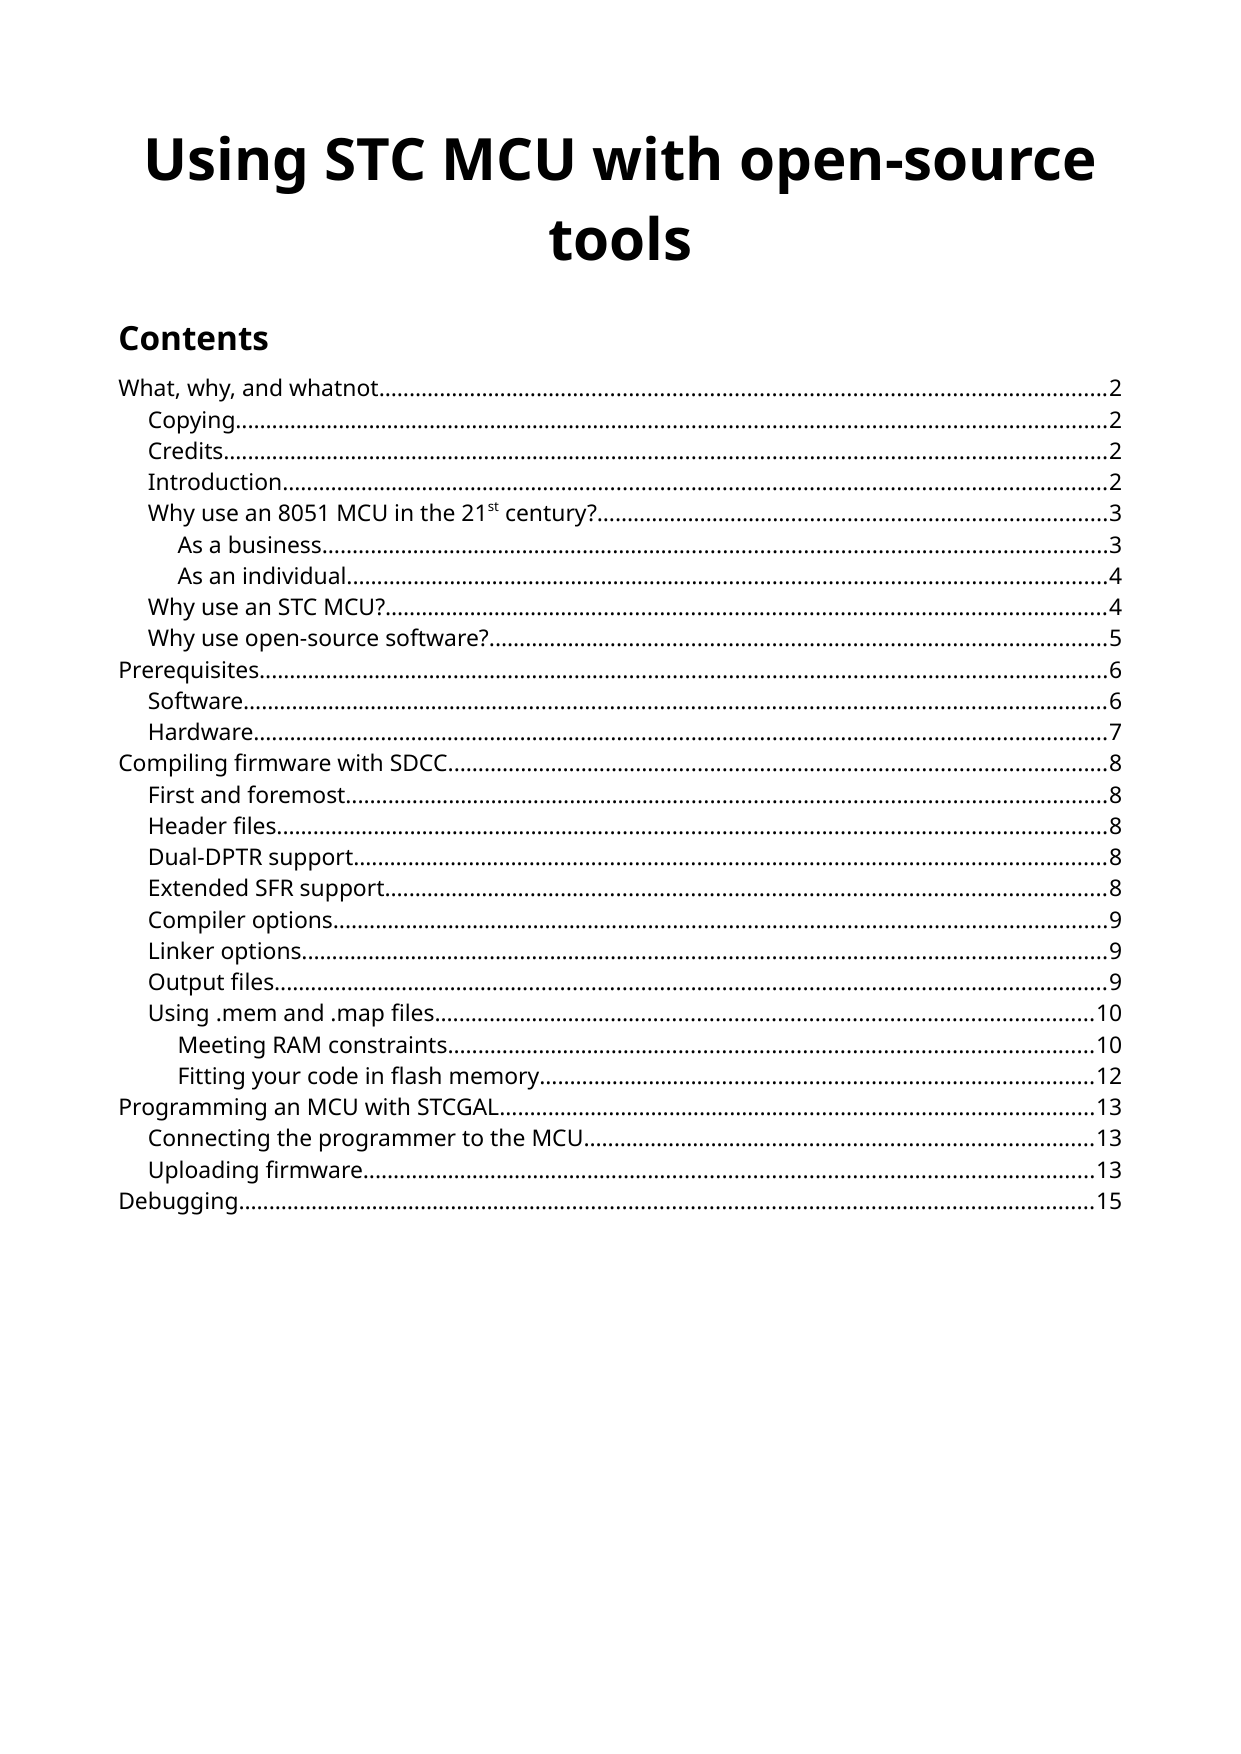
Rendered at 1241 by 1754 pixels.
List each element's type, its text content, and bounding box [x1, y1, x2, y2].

text Prerequisites 6 [118, 654, 1122, 685]
text Compiling firmware with SDCC 8 [118, 747, 1122, 779]
text Fitting your code in flash memory 12 [177, 1060, 1122, 1091]
text Dual-DPTR support 8 [148, 841, 1122, 872]
text Using .mem and .map files 10 [148, 997, 1122, 1029]
text Uploading firmware 13 [148, 1154, 1122, 1185]
subtitle Contents [118, 314, 1122, 360]
text Meeting RAM constraints 10 [177, 1029, 1122, 1060]
text Debugging 15 [118, 1185, 1122, 1216]
text Header files 8 [148, 810, 1122, 841]
text As a business 3 [177, 529, 1122, 560]
text Output files 9 [148, 966, 1122, 997]
text Why use an STC MCU? 4 [148, 591, 1122, 622]
text Extended SFR support 8 [148, 872, 1122, 904]
text First and foremost 8 [148, 779, 1122, 810]
text Connecting the programmer to the MCU 13 [148, 1122, 1122, 1154]
text Why use an 8051 MCU in the 21st century? 3 [148, 497, 1122, 529]
text Why use open-source software? 5 [148, 622, 1122, 654]
text As an individual 4 [177, 560, 1122, 591]
text Introduction 2 [148, 466, 1122, 497]
text Software 6 [148, 685, 1122, 716]
text Credits 2 [148, 435, 1122, 466]
text Copying 2 [148, 404, 1122, 435]
text Programming an MCU with STCGAL 13 [118, 1091, 1122, 1122]
text What, why, and whatnot 2 [118, 372, 1122, 404]
text Compiler options 9 [148, 904, 1122, 935]
text Hardware 7 [148, 716, 1122, 747]
text Linker options 9 [148, 935, 1122, 966]
title Using STC MCU with open-source tools [118, 118, 1122, 277]
